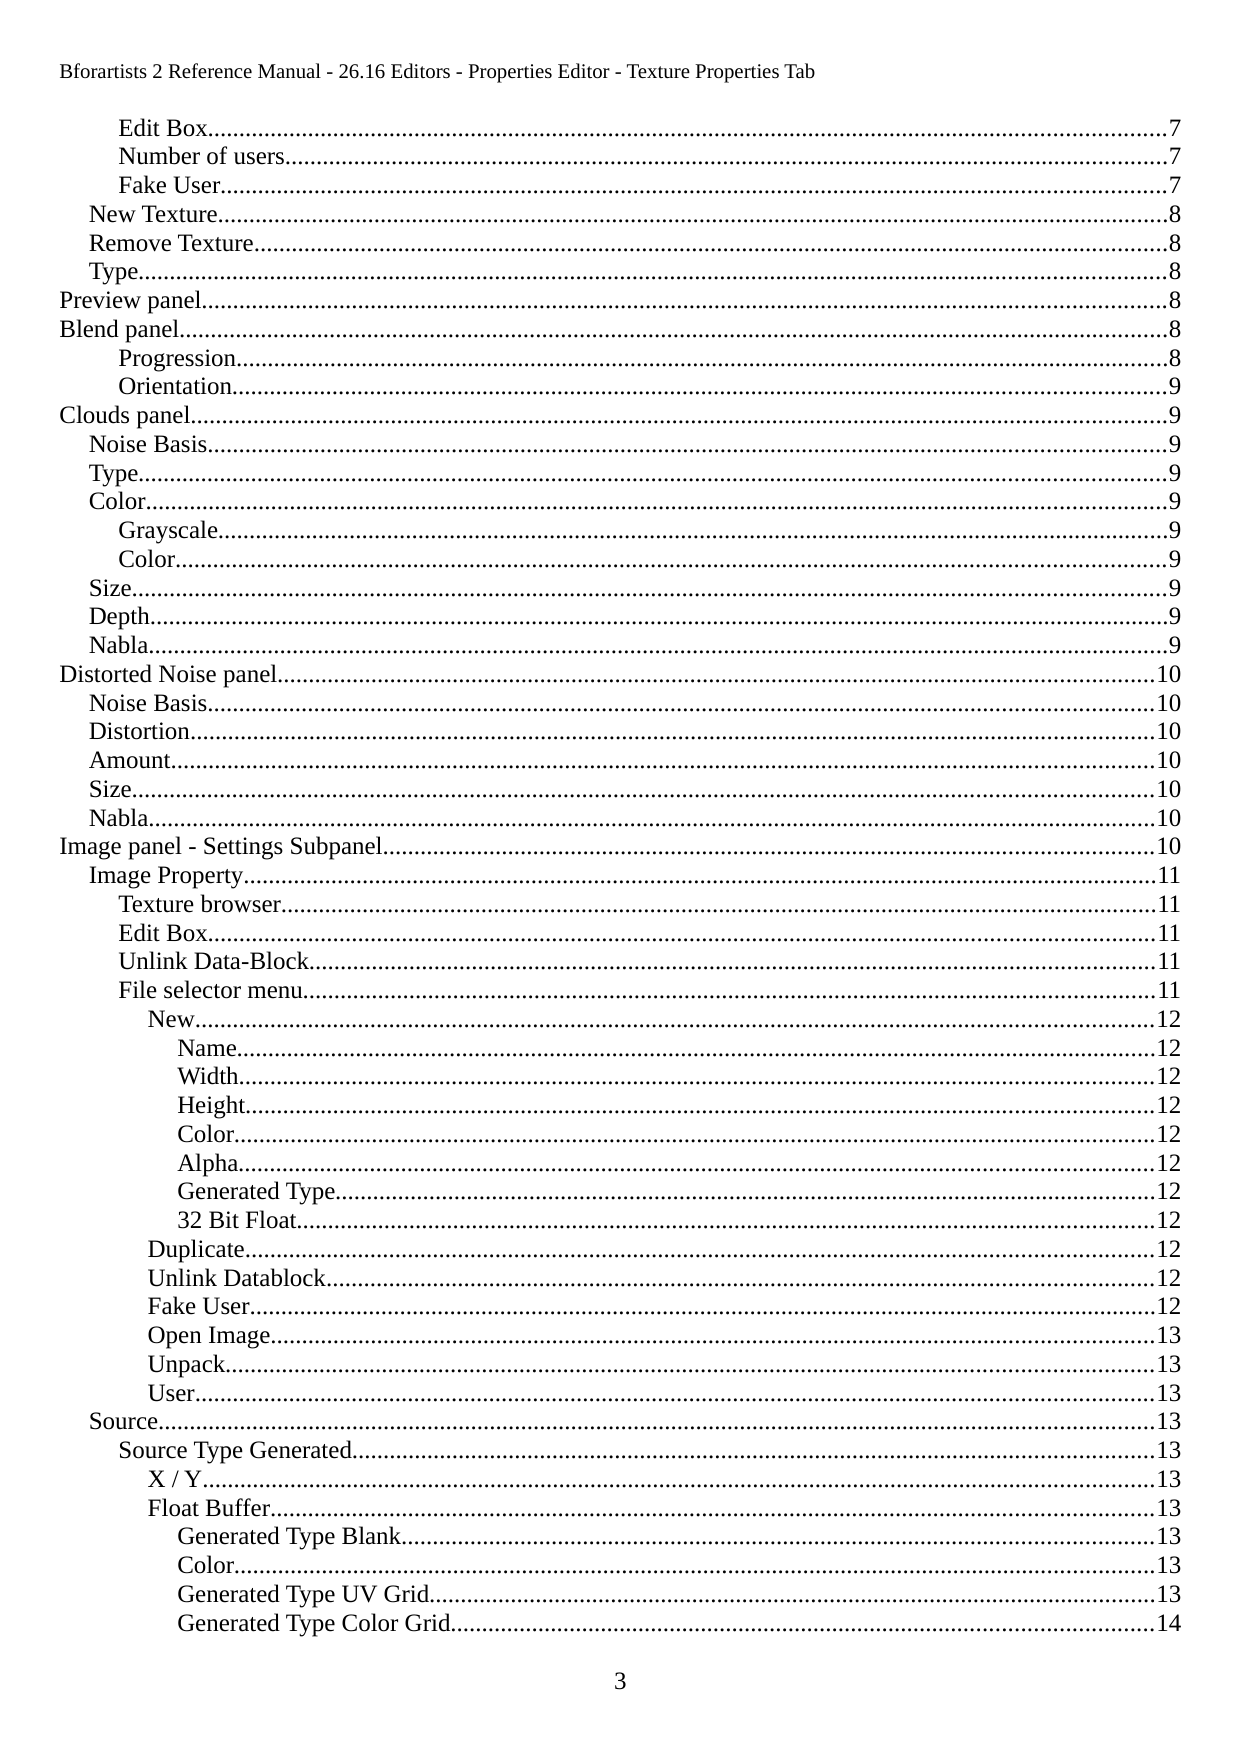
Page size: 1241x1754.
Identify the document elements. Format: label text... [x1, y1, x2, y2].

text Distortion 10 [88, 716, 1181, 745]
text Name 12 [177, 1033, 1181, 1061]
text Size 9 [88, 573, 1181, 601]
text Unlink Data-Block 11 [118, 946, 1181, 975]
text Depth 9 [88, 601, 1181, 630]
text Generated Type Blank 13 [177, 1521, 1181, 1550]
text Edit Box 7 [118, 113, 1181, 141]
text Noise Basis 9 [88, 429, 1181, 458]
text Progression 8 [118, 343, 1181, 371]
text Grayscale 9 [118, 515, 1181, 544]
text New 12 [147, 1004, 1181, 1033]
text Blend panel 8 [59, 314, 1181, 343]
text Fake User 7 [118, 170, 1181, 199]
text Float Buffer 13 [147, 1493, 1181, 1521]
text Type 9 [88, 458, 1181, 486]
text Number of users 7 [118, 141, 1181, 170]
text Noise Basis 10 [88, 688, 1181, 716]
text 32 Bit Float 12 [177, 1205, 1181, 1234]
text Generated Type 12 [177, 1176, 1181, 1205]
text Source Type Generated 13 [118, 1435, 1181, 1464]
text Height 12 [177, 1090, 1181, 1119]
text User 13 [147, 1378, 1181, 1406]
text Edit Box 11 [118, 918, 1181, 946]
text Image panel - Settings Subpanel 10 [59, 831, 1181, 860]
text Unpack 13 [147, 1349, 1181, 1378]
text Generated Type UV Grid 13 [177, 1579, 1181, 1608]
text Image Property 11 [88, 860, 1181, 889]
text Alpha 12 [177, 1148, 1181, 1176]
text Open Image 13 [147, 1320, 1181, 1349]
text Width 12 [177, 1061, 1181, 1090]
text Generated Type Color Grid 14 [177, 1608, 1181, 1636]
text X / Y 13 [147, 1464, 1181, 1493]
text Fake User 12 [147, 1291, 1181, 1320]
text Nabla 10 [88, 803, 1181, 831]
text Source 13 [88, 1406, 1181, 1435]
text New Texture 8 [88, 199, 1181, 228]
text Color 9 [88, 486, 1181, 515]
text Color 9 [118, 544, 1181, 573]
text Texture browser 11 [118, 889, 1181, 918]
text Remove Texture 8 [88, 228, 1181, 256]
text Size 10 [88, 774, 1181, 803]
text Color 12 [177, 1119, 1181, 1148]
text Color 13 [177, 1550, 1181, 1579]
text File selector menu 11 [118, 975, 1181, 1004]
text Duplicate 12 [147, 1234, 1181, 1263]
text Clouds panel 9 [59, 400, 1181, 429]
text Type 8 [88, 256, 1181, 285]
text Distorted Noise panel 10 [59, 659, 1181, 688]
text Amount 10 [88, 745, 1181, 774]
text Nabla 9 [88, 630, 1181, 659]
text Orientation 9 [118, 371, 1181, 400]
text Unlink Datablock 12 [147, 1263, 1181, 1291]
text Preview panel 8 [59, 285, 1181, 314]
